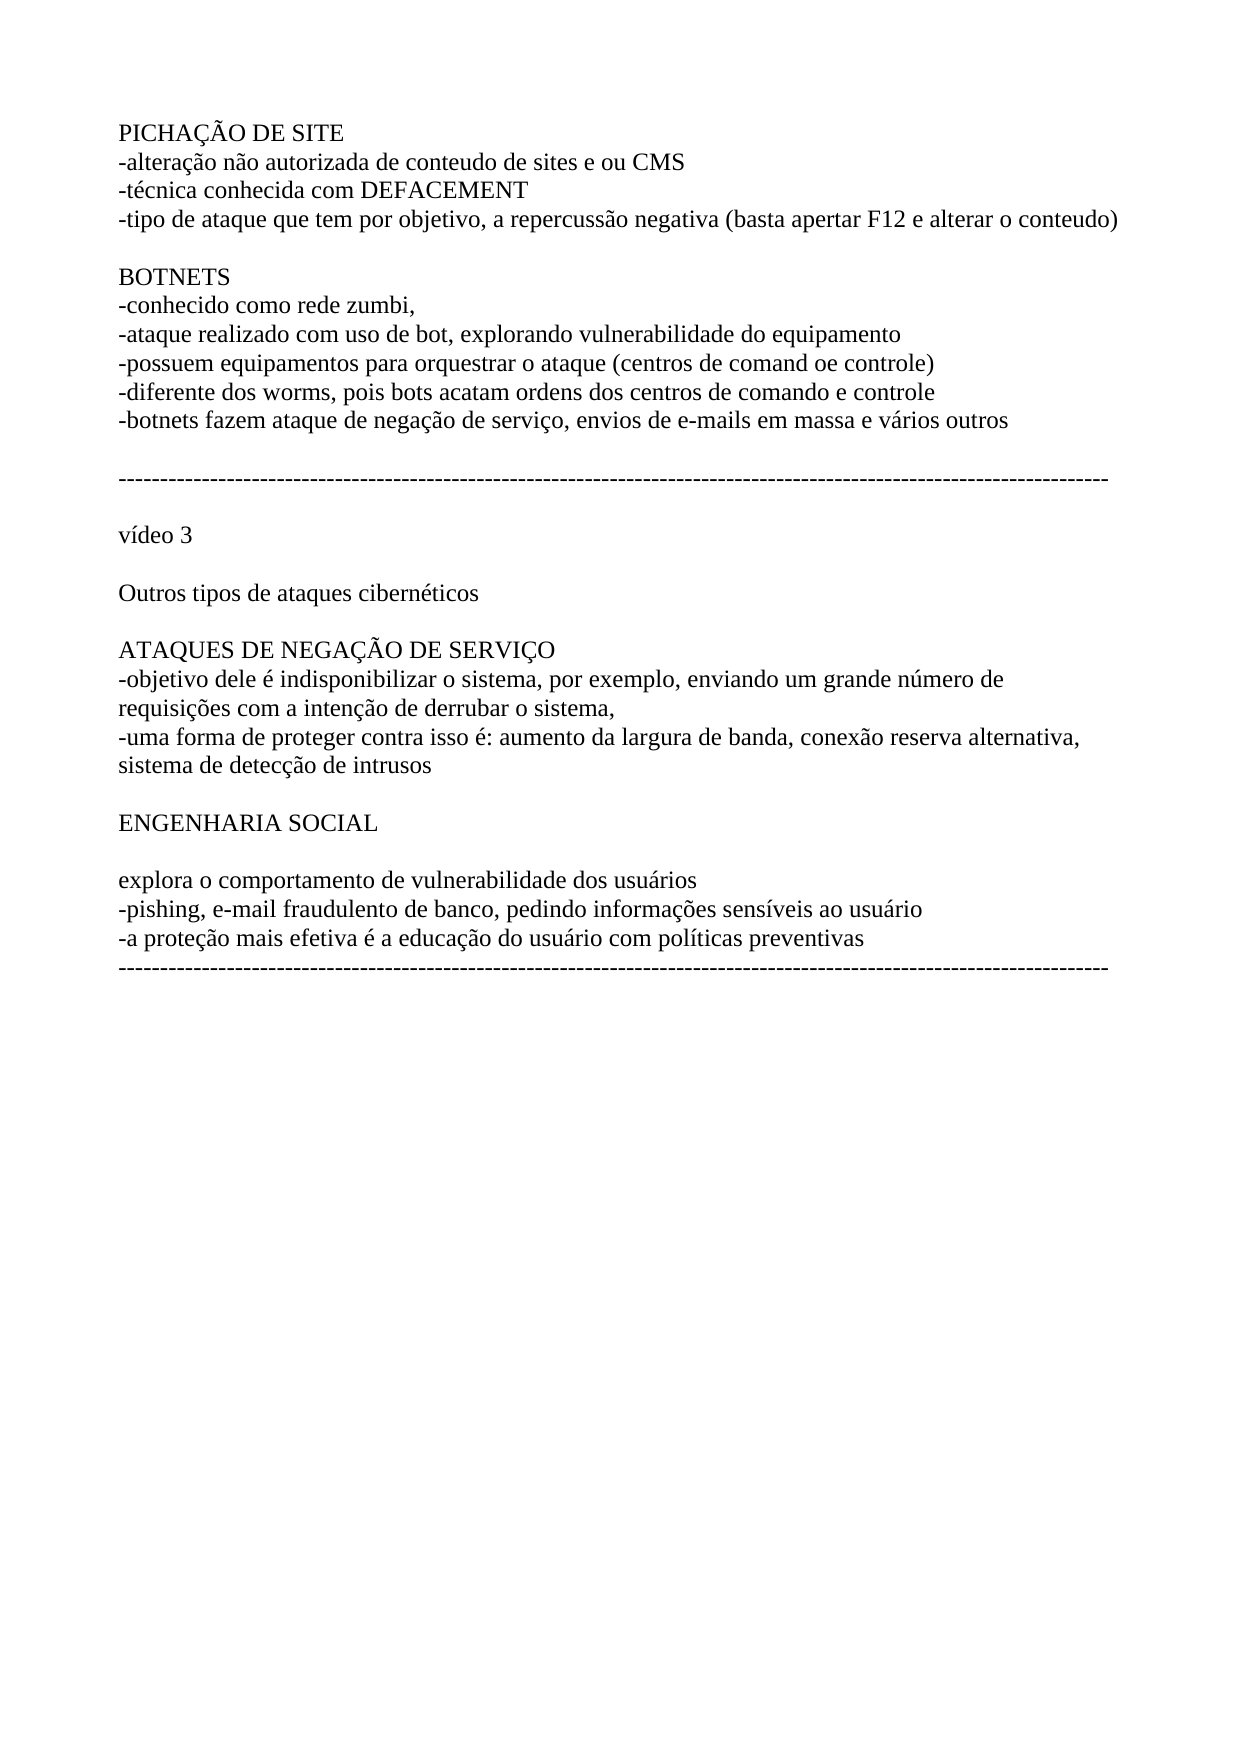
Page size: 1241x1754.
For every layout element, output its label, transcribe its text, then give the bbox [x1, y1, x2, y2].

text -uma forma de proteger contra isso é: aumento da largura de banda, conexão reserva alternativa, sistema de detecção de intrusos [118, 722, 1122, 779]
text ATAQUES DE NEGAÇÃO DE SERVIÇO [118, 636, 1122, 664]
text -tipo de ataque que tem por objetivo, a repercussão negativa (basta apertar F12 e alterar o conteudo) [118, 204, 1122, 233]
text -diferente dos worms, pois bots acatam ordens dos centros de comando e controle [118, 377, 1122, 406]
text -a proteção mais efetiva é a educação do usuário com políticas preventivas [118, 923, 1122, 952]
text vídeo 3 [118, 521, 1122, 549]
text PICHAÇÃO DE SITE [118, 118, 1122, 147]
text ENGENHARIA SOCIAL [118, 808, 1122, 837]
text ----------------------------------------------------------------------------------------------------------------------- [118, 952, 1122, 981]
text -ataque realizado com uso de bot, explorando vulnerabilidade do equipamento [118, 319, 1122, 348]
text explora o comportamento de vulnerabilidade dos usuários [118, 866, 1122, 894]
text -pishing, e-mail fraudulento de banco, pedindo informações sensíveis ao usuário [118, 894, 1122, 923]
text BOTNETS [118, 262, 1122, 291]
text -alteração não autorizada de conteudo de sites e ou CMS [118, 147, 1122, 176]
text -possuem equipamentos para orquestrar o ataque (centros de comand oe controle) [118, 348, 1122, 377]
text Outros tipos de ataques cibernéticos [118, 578, 1122, 607]
text -técnica conhecida com DEFACEMENT [118, 176, 1122, 204]
text ----------------------------------------------------------------------------------------------------------------------- [118, 463, 1122, 492]
text -objetivo dele é indisponibilizar o sistema, por exemplo, enviando um grande número de requisições com a intenção de derrubar o sistema, [118, 664, 1122, 722]
text -botnets fazem ataque de negação de serviço, envios de e-mails em massa e vários outros [118, 406, 1122, 434]
text -conhecido como rede zumbi, [118, 291, 1122, 319]
